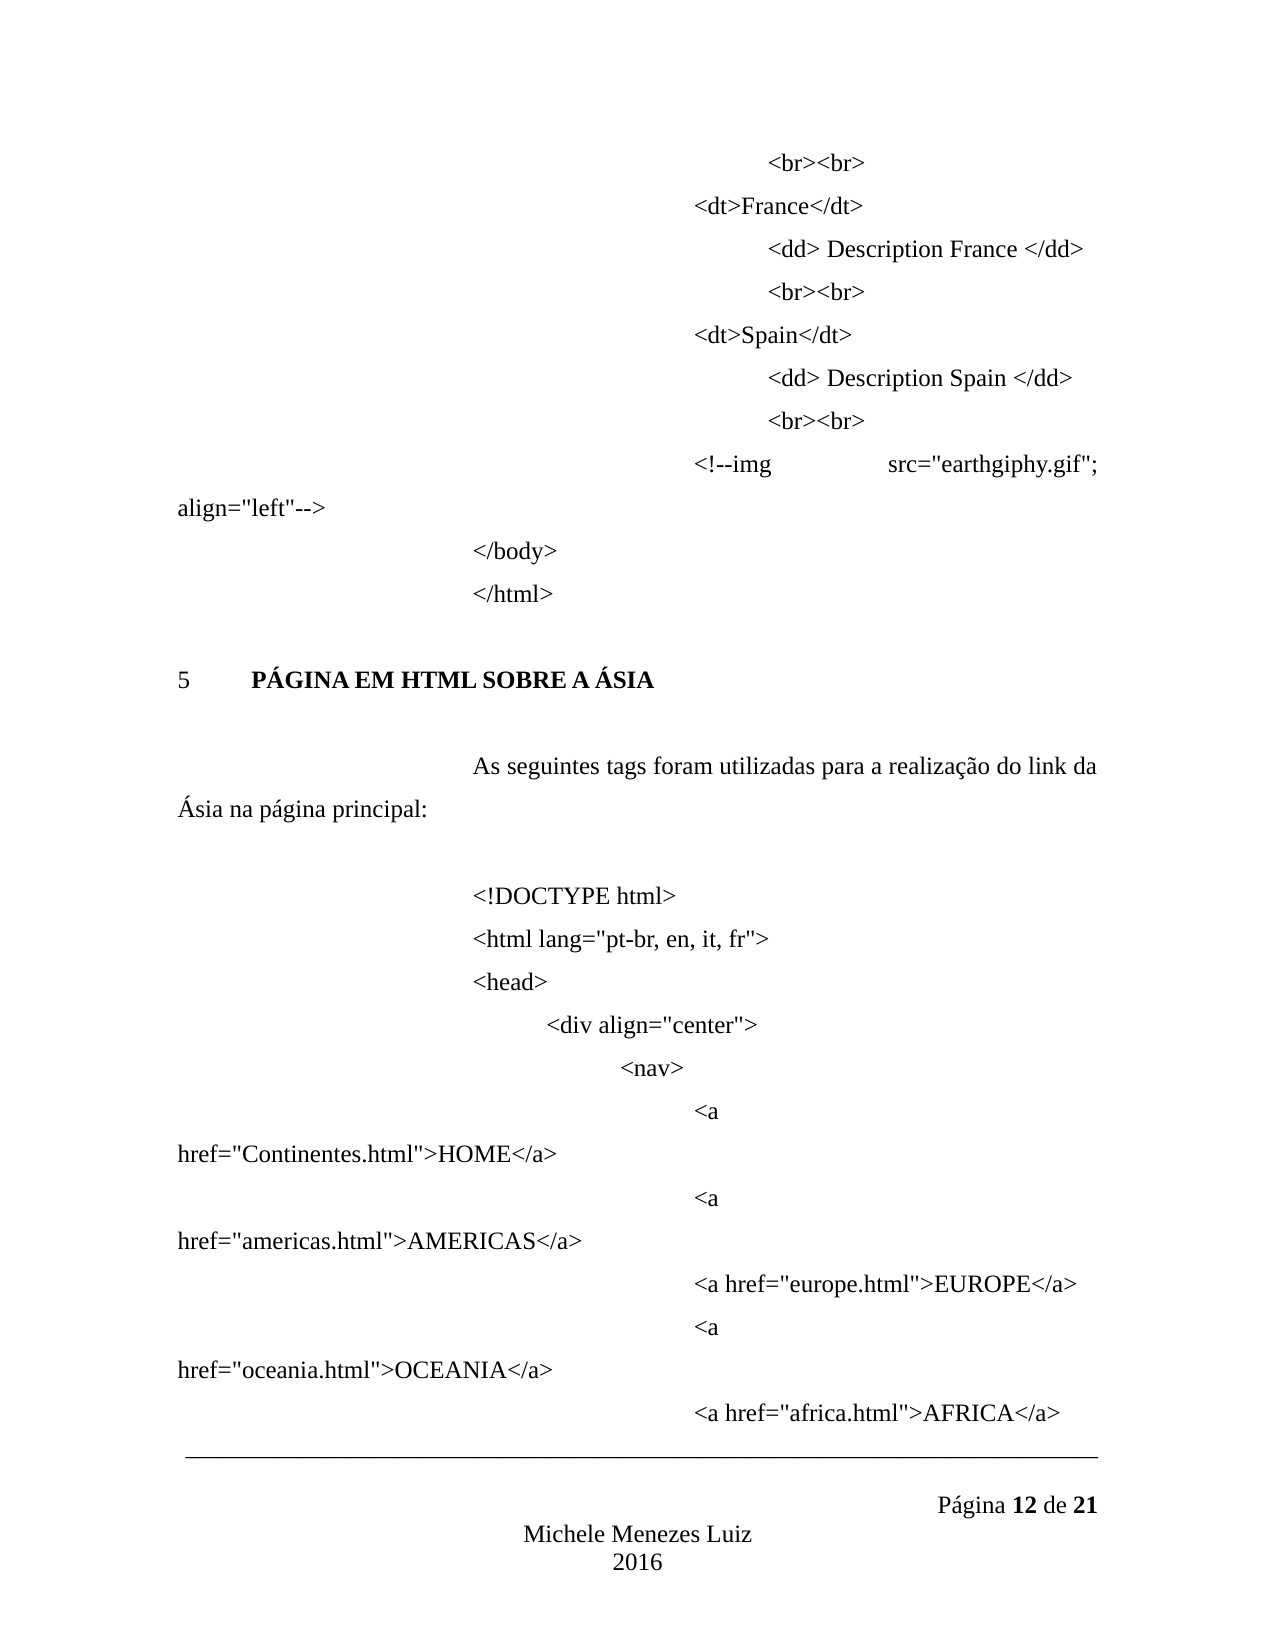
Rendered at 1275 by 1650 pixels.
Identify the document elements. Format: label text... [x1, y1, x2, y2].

text <br><br> [177, 148, 1098, 176]
text </html> [177, 579, 1098, 608]
text <div align="center"> [177, 1010, 1098, 1039]
text <a href="oceania.html">OCEANIA</a> [177, 1312, 1098, 1384]
text As seguintes tags foram utilizadas para a realização do link da Ásia na página principal: [177, 751, 1098, 823]
text <a href="Continentes.html">HOME</a> [177, 1096, 1098, 1168]
text <nav> [177, 1053, 1098, 1082]
text <html lang="pt-br, en, it, fr"> [177, 924, 1098, 953]
text <a href="americas.html">AMERICAS</a> [177, 1183, 1098, 1254]
text <br><br> [177, 277, 1098, 306]
text <head> [177, 967, 1098, 996]
text </body> [177, 536, 1098, 564]
text <!DOCTYPE html> [177, 881, 1098, 909]
text <a href="europe.html">EUROPE</a> [177, 1269, 1098, 1298]
text <a href="africa.html">AFRICA</a> [177, 1398, 1098, 1427]
text <br><br> [177, 406, 1098, 435]
text <!--img src="earthgiphy.gif"; align="left"--> [177, 449, 1098, 521]
text <dt>France</dt> [177, 191, 1098, 219]
text <dt>Spain</dt> [177, 320, 1098, 349]
text <dd> Description Spain </dd> [177, 363, 1098, 392]
list PÁGINA EM HTML SOBRE A ÁSIA [177, 665, 1098, 694]
text <dd> Description France </dd> [177, 234, 1098, 263]
